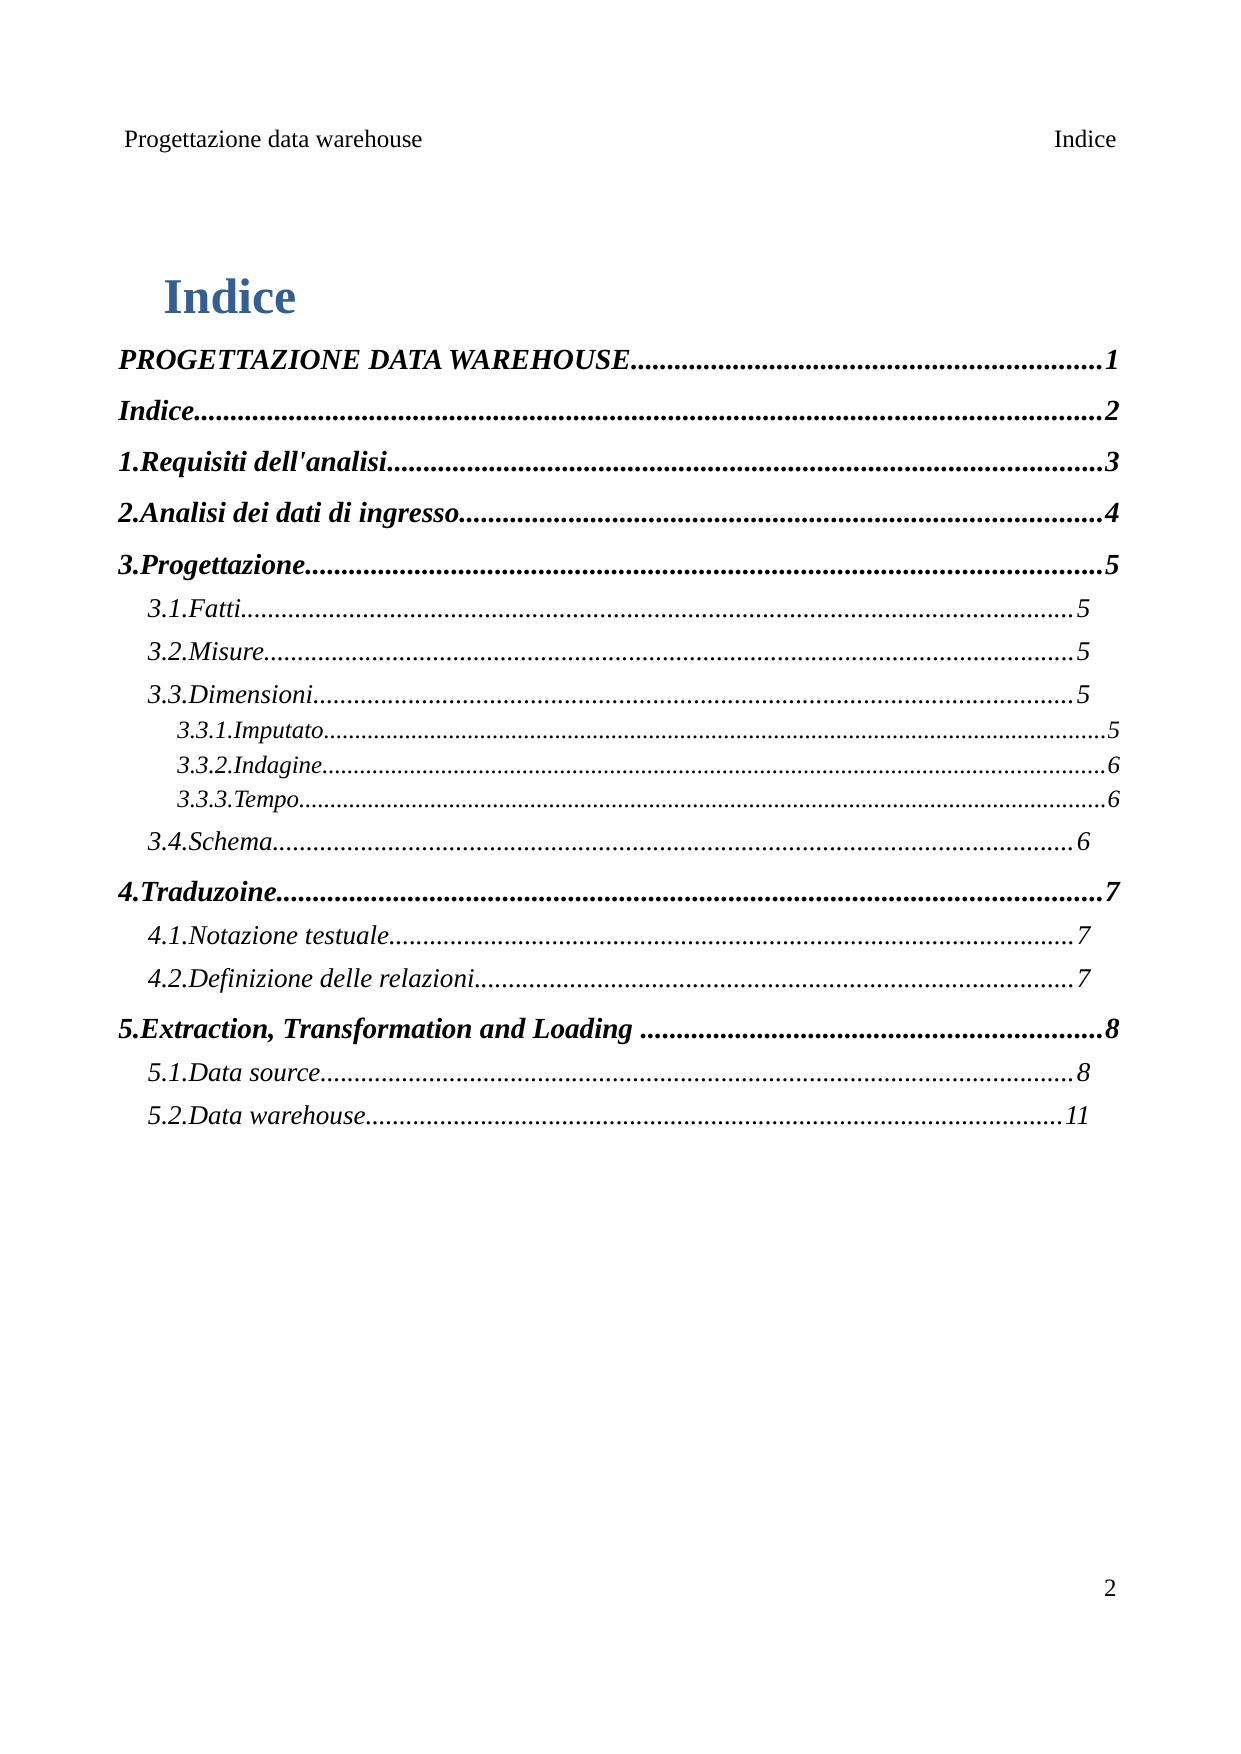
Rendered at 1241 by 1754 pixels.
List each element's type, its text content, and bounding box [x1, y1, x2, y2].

text 5.1.Data source 8 [148, 1056, 1093, 1087]
text 3.3.3.Tempo 6 [177, 784, 1122, 813]
text PROGETTAZIONE DATA WAREHOUSE 1 [118, 342, 1122, 375]
text 3.Progettazione 5 [118, 547, 1122, 580]
text Indice 2 [118, 393, 1122, 427]
text 4.Traduzoine 7 [118, 874, 1122, 907]
text 1.Requisiti dell'analisi 3 [118, 444, 1122, 478]
text 3.4.Schema 6 [148, 825, 1093, 856]
text 3.1.Fatti 5 [148, 592, 1093, 623]
text 4.2.Definizione delle relazioni 7 [148, 962, 1093, 993]
text 3.3.1.Imputato 5 [177, 715, 1122, 744]
subtitle Indice [118, 267, 1122, 324]
text 5.Extraction, Transformation and Loading 8 [118, 1011, 1122, 1044]
text 3.3.Dimensioni 5 [148, 678, 1093, 709]
text 4.1.Notazione testuale 7 [148, 919, 1093, 950]
text 5.2.Data warehouse 11 [148, 1099, 1093, 1130]
text 3.2.Misure 5 [148, 635, 1093, 666]
text 3.3.2.Indagine 6 [177, 750, 1122, 778]
text 2.Analisi dei dati di ingresso 4 [118, 496, 1122, 529]
